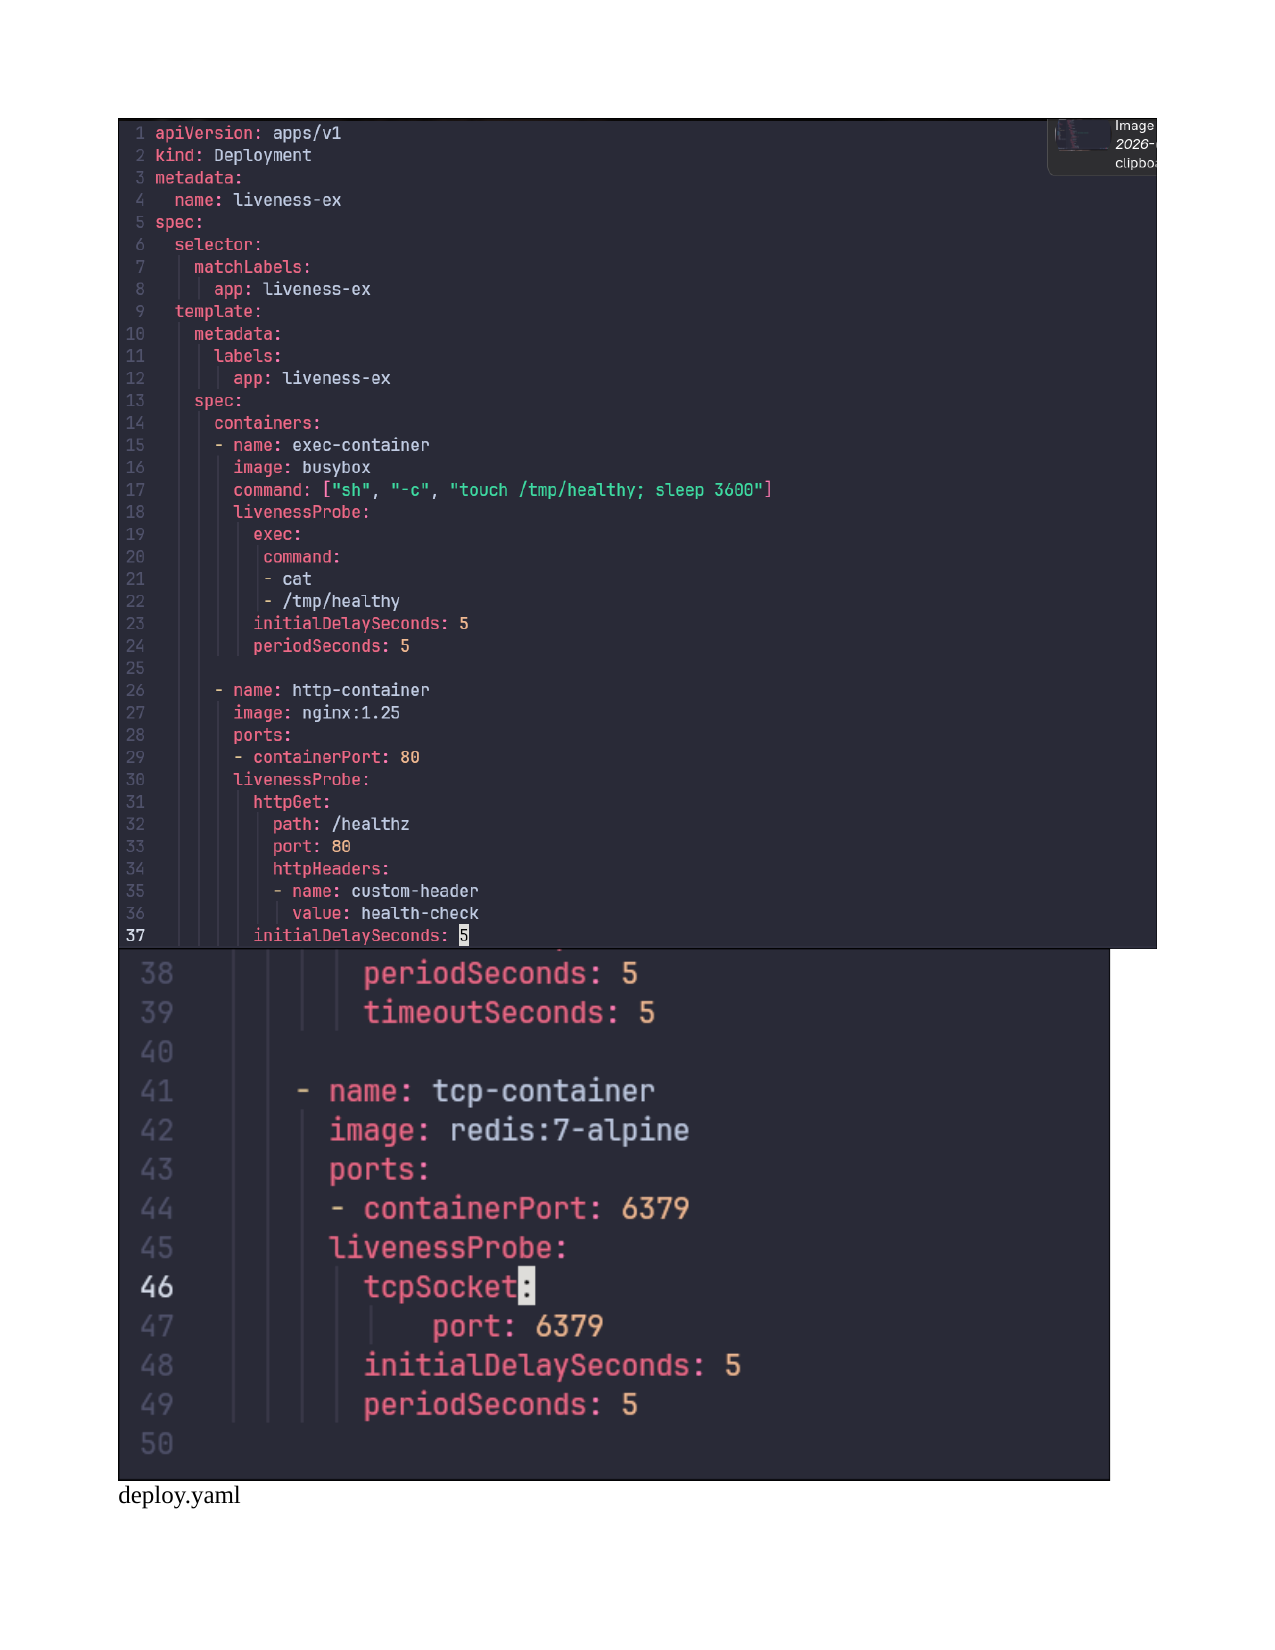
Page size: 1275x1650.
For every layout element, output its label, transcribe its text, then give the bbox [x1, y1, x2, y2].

picture [118, 118, 1157, 1481]
text deploy.yaml [118, 949, 1157, 1509]
